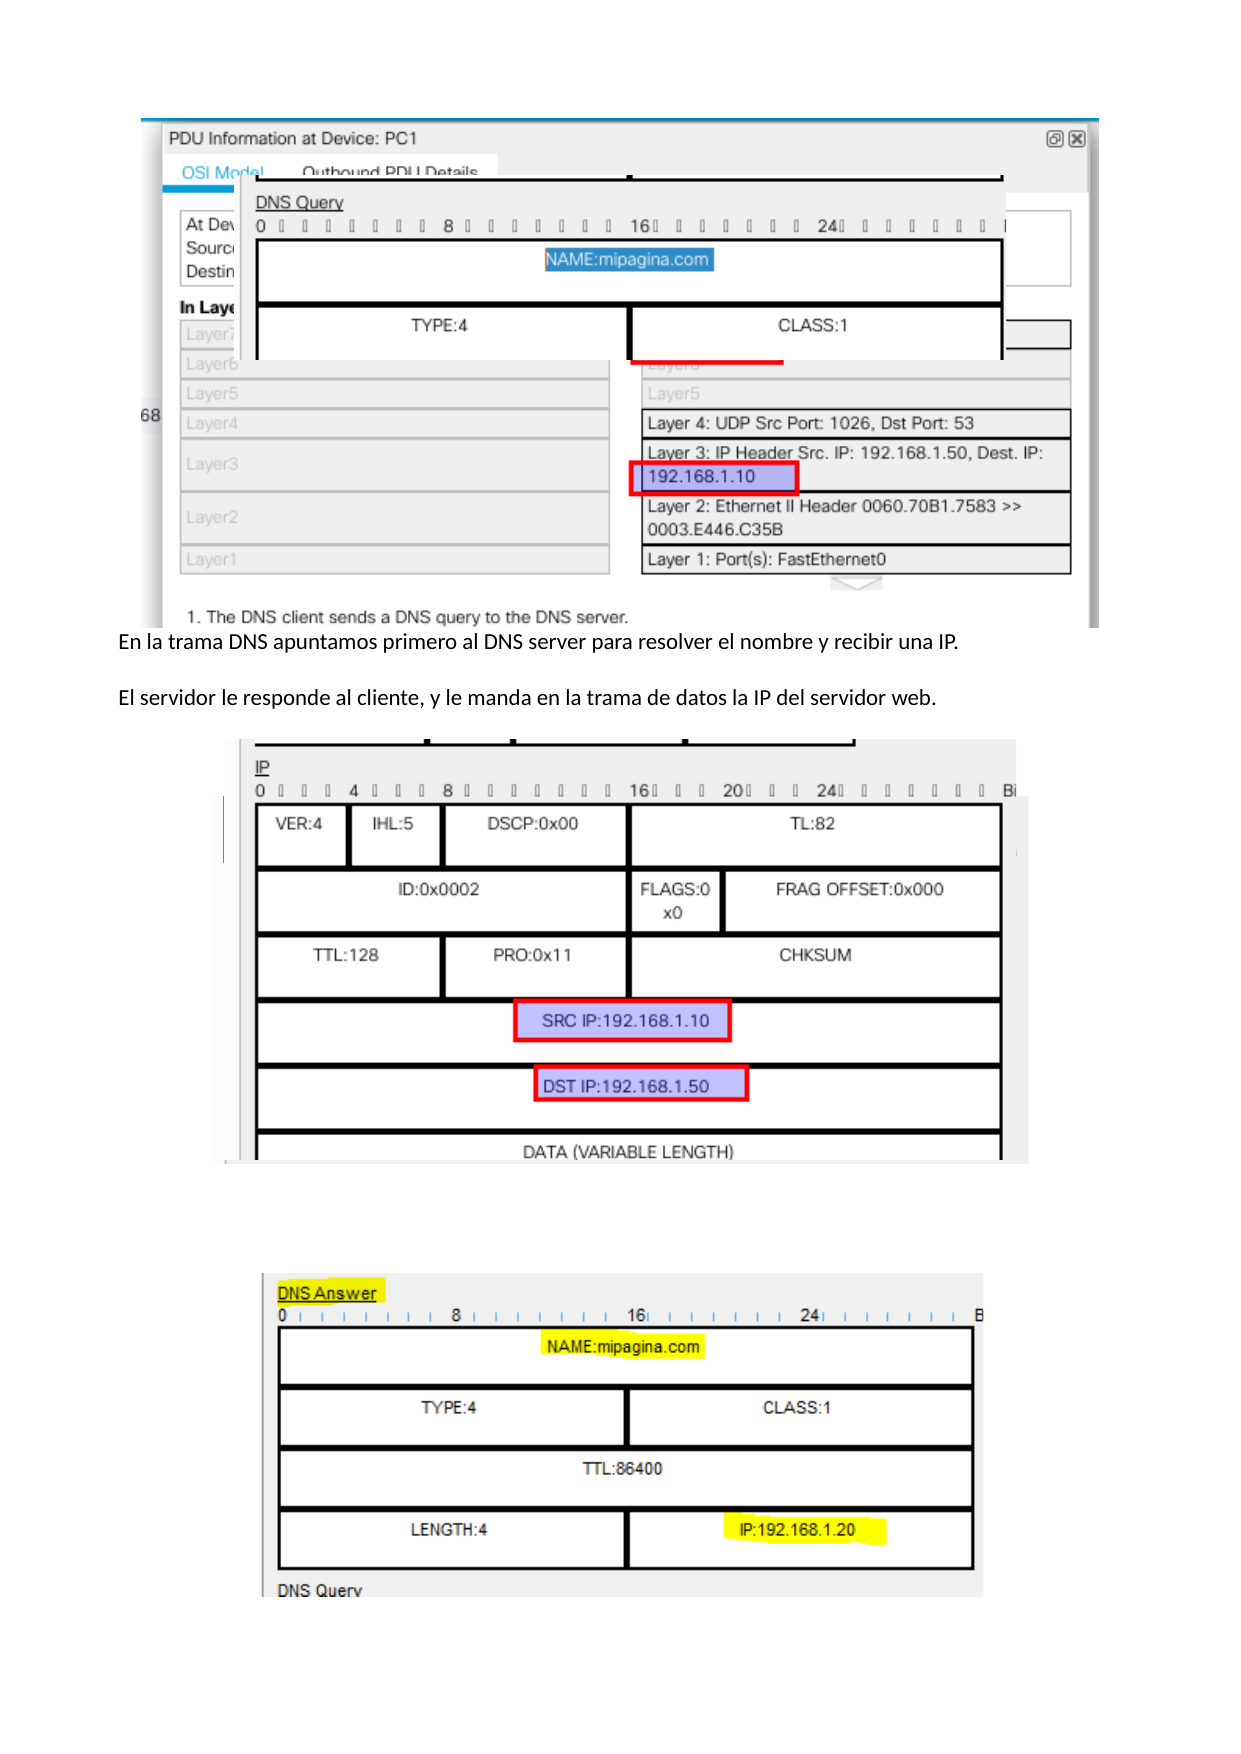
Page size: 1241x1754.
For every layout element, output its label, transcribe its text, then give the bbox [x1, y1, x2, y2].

text En la trama DNS apuntamos primero al DNS server para resolver el nombre y recibir una IP. [118, 372, 1122, 656]
text El servidor le responde al cliente, y le manda en la trama de datos la IP del servidor web. [118, 683, 1122, 712]
